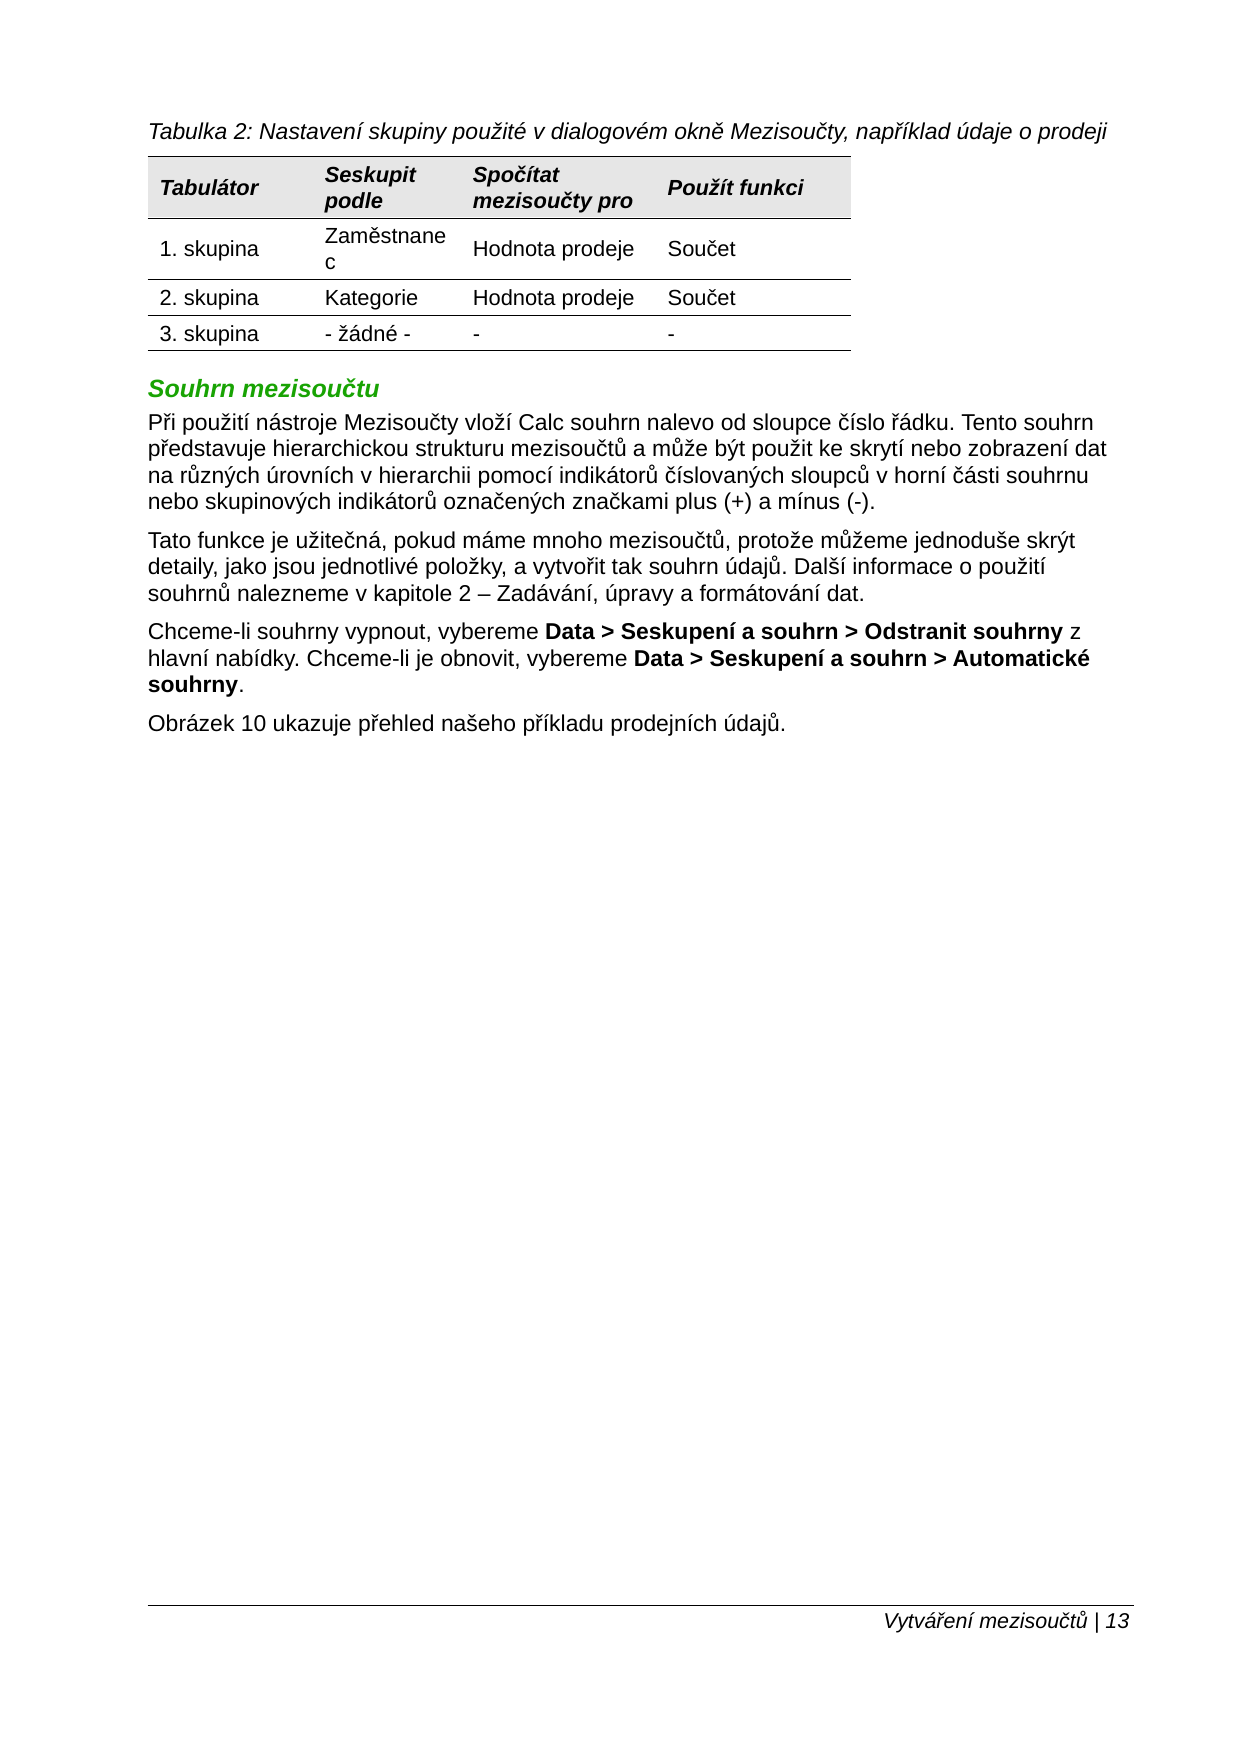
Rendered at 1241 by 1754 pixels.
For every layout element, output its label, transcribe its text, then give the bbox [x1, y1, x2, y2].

table_cell Součet [656, 219, 851, 278]
text Tato funkce je užitečná, pokud máme mnoho mezisoučtů, protože můžeme jednoduše skrýt detaily, jako jsou jednotlivé položky, a vytvořit tak souhrn údajů. Další informace o použití souhrnů nalezneme v kapitole 2 – Zadávání, úpravy a formátování dat. [148, 527, 1134, 606]
table_cell 2. skupina [148, 280, 313, 314]
table_cell Hodnota prodeje [461, 219, 656, 278]
table_cell - [461, 316, 656, 350]
text Obrázek 10 ukazuje přehled našeho příkladu prodejních údajů. [148, 710, 1134, 736]
table_cell 1. skupina [148, 219, 313, 278]
table_header Spočítat mezisoučty pro [461, 157, 656, 217]
table_cell 3. skupina [148, 316, 313, 350]
text Při použití nástroje Mezisoučty vloží Calc souhrn nalevo od sloupce číslo řádku. Tento souhrn představuje hierarchickou strukturu mezisoučtů a může být použit ke skrytí nebo zobrazení dat na různých úrovních v hierarchii pomocí indikátorů číslovaných sloupců v horní části souhrnu nebo skupinových indikátorů označených značkami plus (+) a mínus (-). [148, 409, 1134, 514]
table_cell - žádné - [313, 316, 461, 350]
text Chceme-li souhrny vypnout, vybereme Data > Seskupení a souhrn > Odstranit souhrny z hlavní nabídky. Chceme-li je obnovit, vybereme Data > Seskupení a souhrn > Automatické souhrny. [148, 618, 1134, 697]
table_cell Kategorie [313, 280, 461, 314]
table_cell - [656, 316, 851, 350]
table_cell Součet [656, 280, 851, 314]
subtitle Souhrn mezisoučtu [148, 374, 1134, 403]
text Tabulka 2: Nastavení skupiny použité v dialogovém okně Mezisoučty, například údaje o prodeji [148, 118, 1134, 144]
table_header Tabulátor [148, 157, 313, 217]
table_cell Hodnota prodeje [461, 280, 656, 314]
table_header Použít funkci [656, 157, 851, 217]
table_header Seskupit podle [313, 157, 461, 217]
table_cell Zaměstnanec [313, 219, 461, 278]
